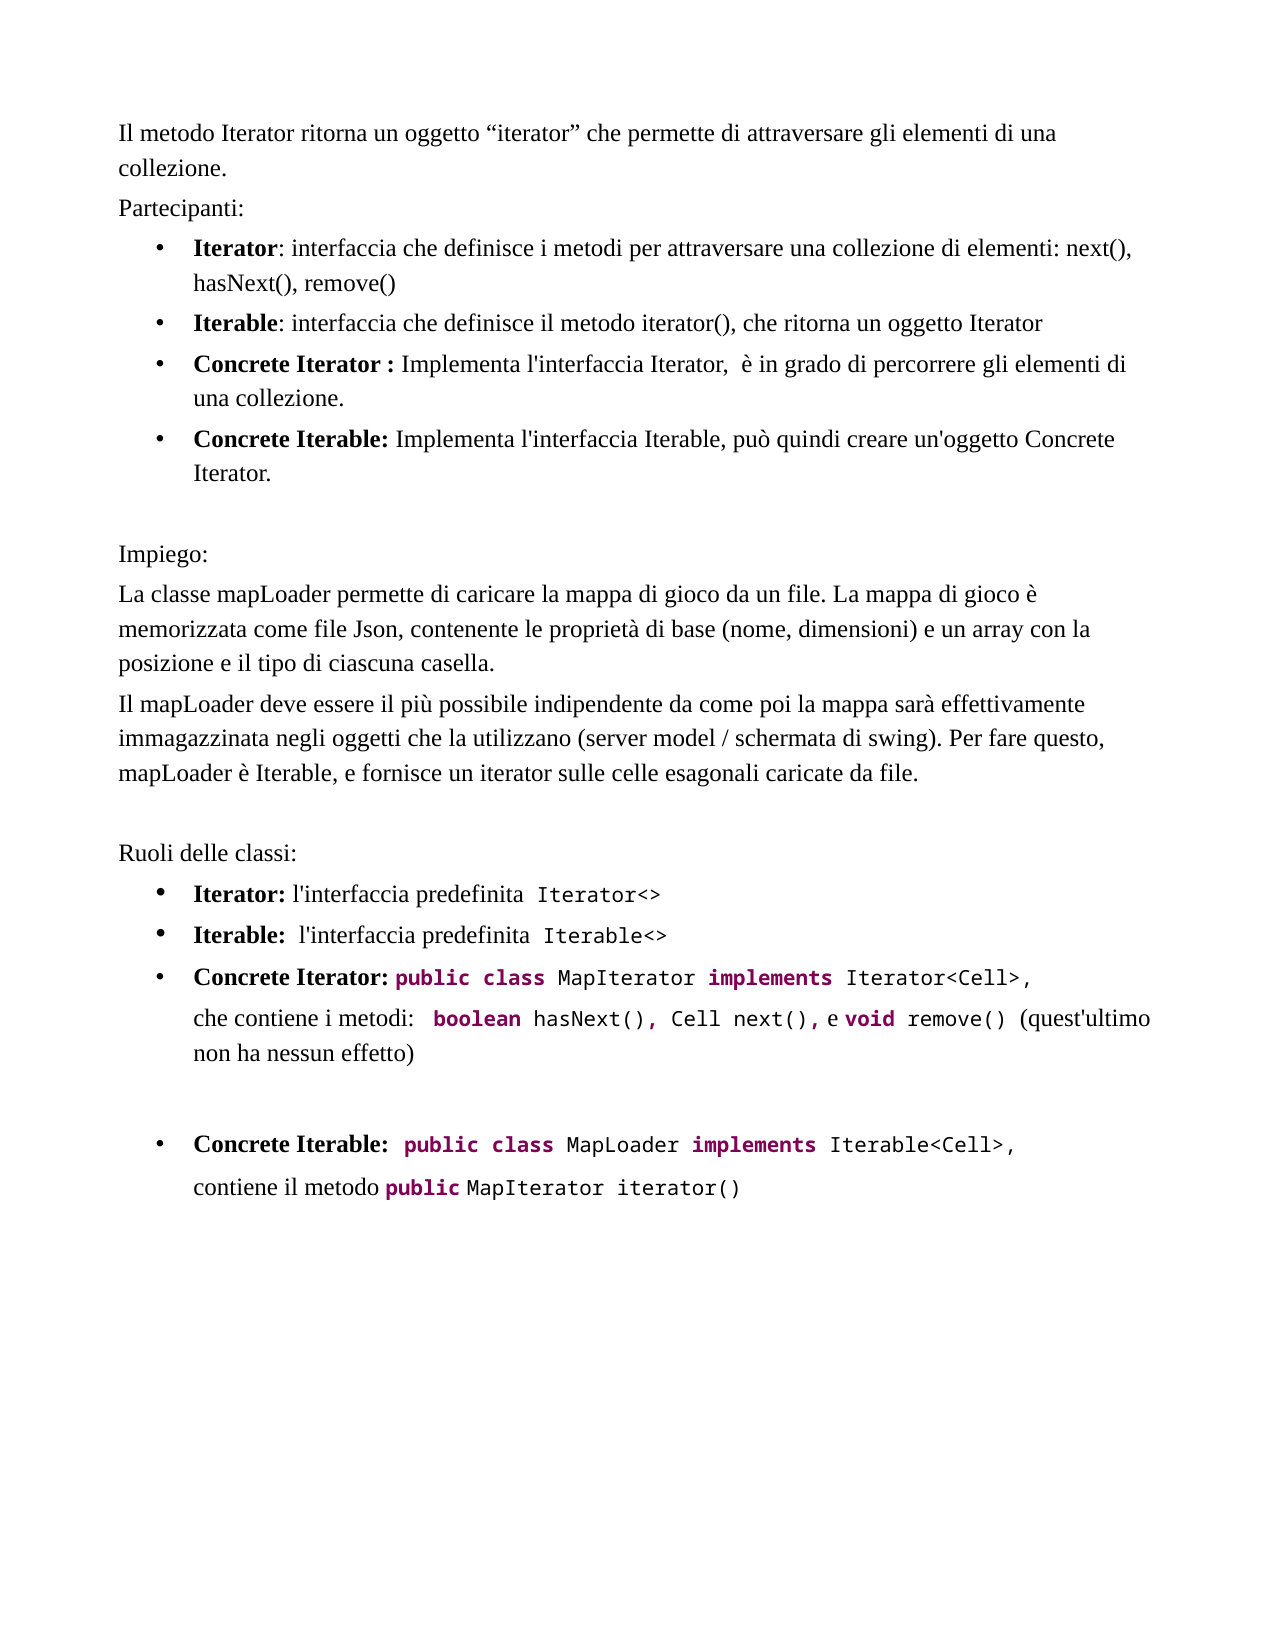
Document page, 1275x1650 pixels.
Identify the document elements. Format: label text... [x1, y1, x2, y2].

text Ruoli delle classi: [118, 838, 1157, 867]
list Iterable: l'interfaccia predefinita Iterable<> [156, 921, 1157, 950]
list Concrete Iterator: public class MapIterator implements Iterator<Cell>, [156, 962, 1157, 992]
list Concrete Iterable: Implementa l'interfaccia Iterable, può quindi creare un'oggetto Concrete Iterator. [156, 424, 1157, 487]
text Partecipanti: [118, 193, 1157, 222]
list Concrete Iterable: public class MapLoader implements Iterable<Cell>, [156, 1126, 1157, 1160]
text Il metodo Iterator ritorna un oggetto “iterator” che permette di attraversare gli elementi di una collezione. [118, 118, 1157, 181]
text Impiego: [118, 539, 1157, 568]
text La classe mapLoader permette di caricare la mappa di gioco da un file. La mappa di gioco è memorizzata come file Json, contenente le proprietà di base (nome, dimensioni) e un array con la posizione e il tipo di ciascuna casella. [118, 579, 1157, 677]
list Concrete Iterator : Implementa l'interfaccia Iterator, è in grado di percorrere gli elementi di una collezione. [156, 349, 1157, 412]
list Iterator: interfaccia che definisce i metodi per attraversare una collezione di elementi: next(), hasNext(), remove() [156, 233, 1157, 297]
list contiene il metodo public MapIterator iterator() [156, 1172, 1157, 1202]
list Iterable: interfaccia che definisce il metodo iterator(), che ritorna un oggetto Iterator [156, 308, 1157, 337]
list che contiene i metodi: boolean hasNext(), Cell next(), e void remove() (quest'ultimo non ha nessun effetto) [156, 1003, 1157, 1067]
text Il mapLoader deve essere il più possibile indipendente da come poi la mappa sarà effettivamente immagazzinata negli oggetti che la utilizzano (server model / schermata di swing). Per fare questo, mapLoader è Iterable, e fornisce un iterator sulle celle esagonali caricate da file. [118, 689, 1157, 786]
list Iterator: l'interfaccia predefinita Iterator<> [156, 879, 1157, 909]
